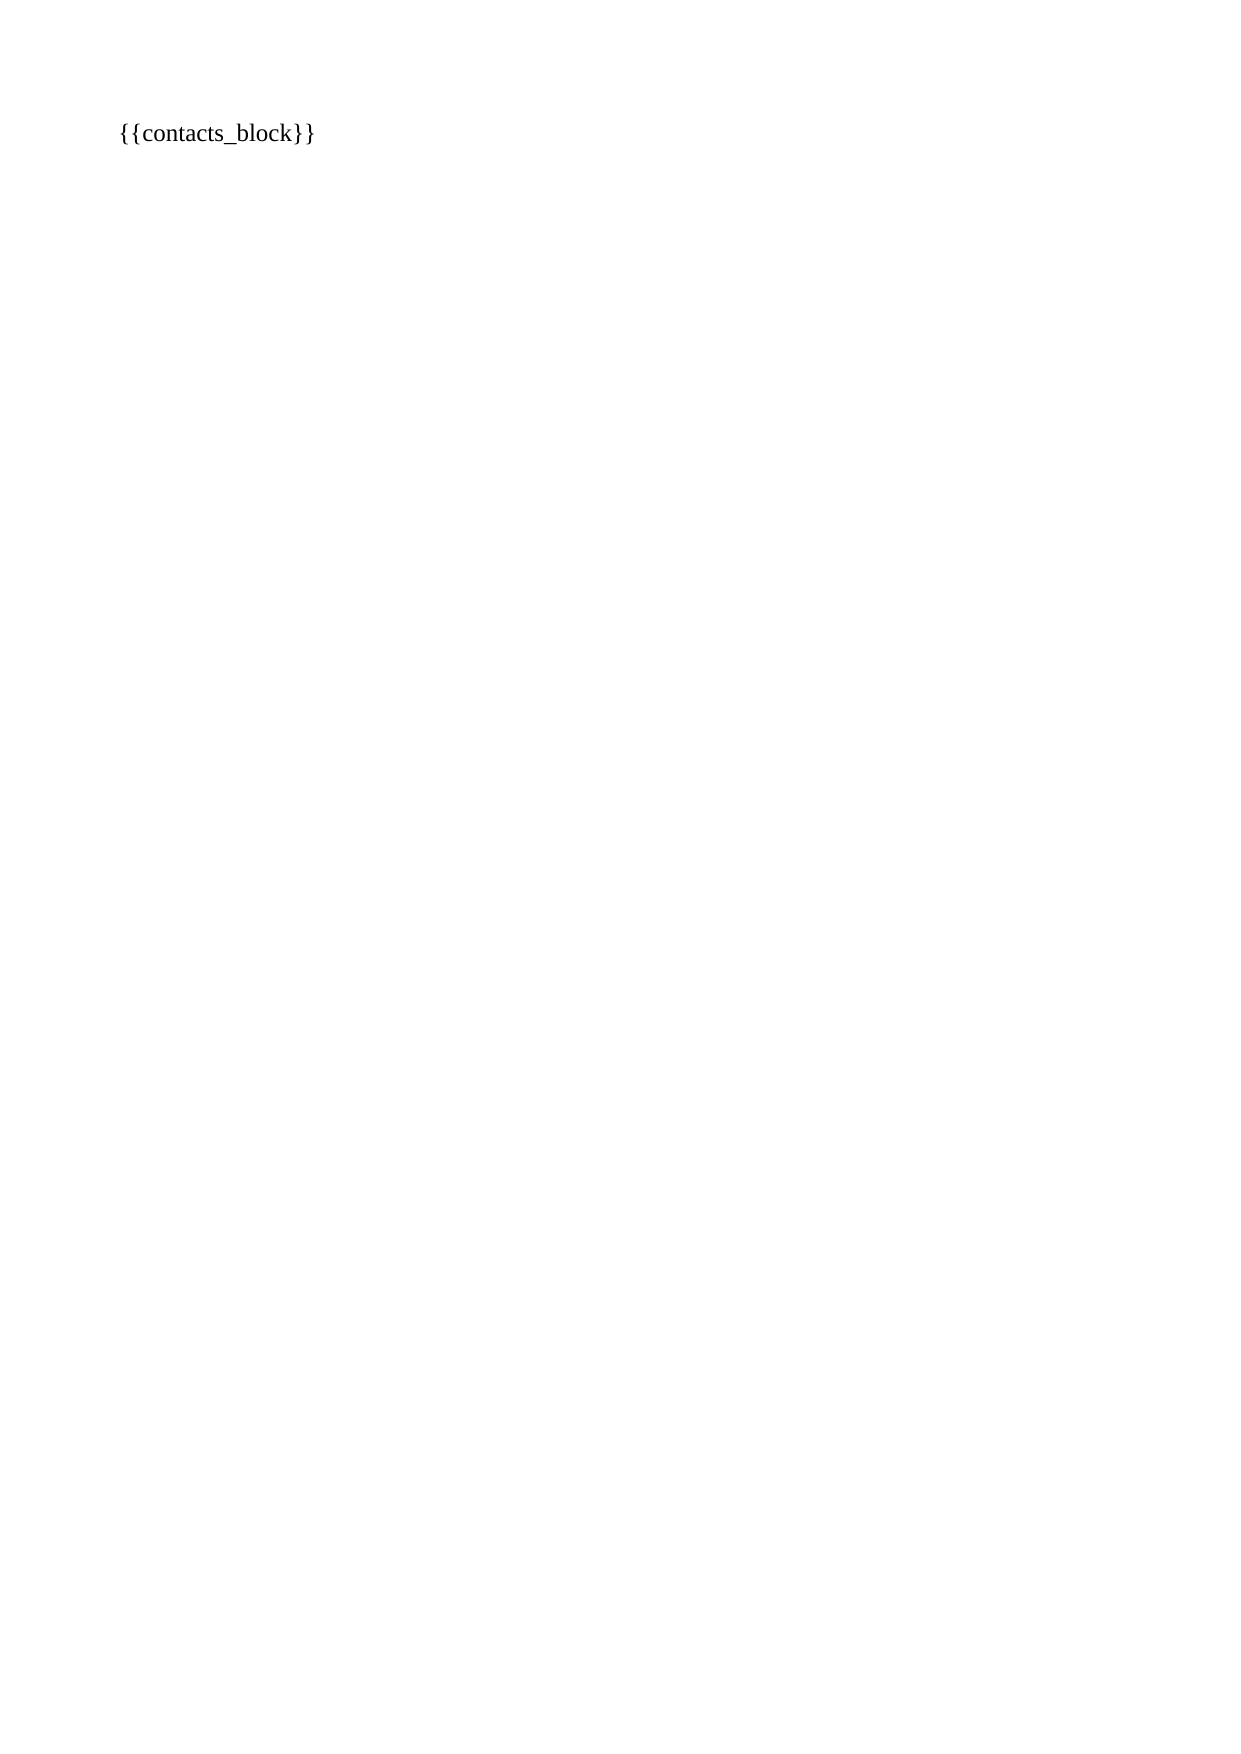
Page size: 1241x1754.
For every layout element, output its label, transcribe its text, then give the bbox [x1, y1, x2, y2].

text {{contacts_block}} [118, 118, 1122, 147]
